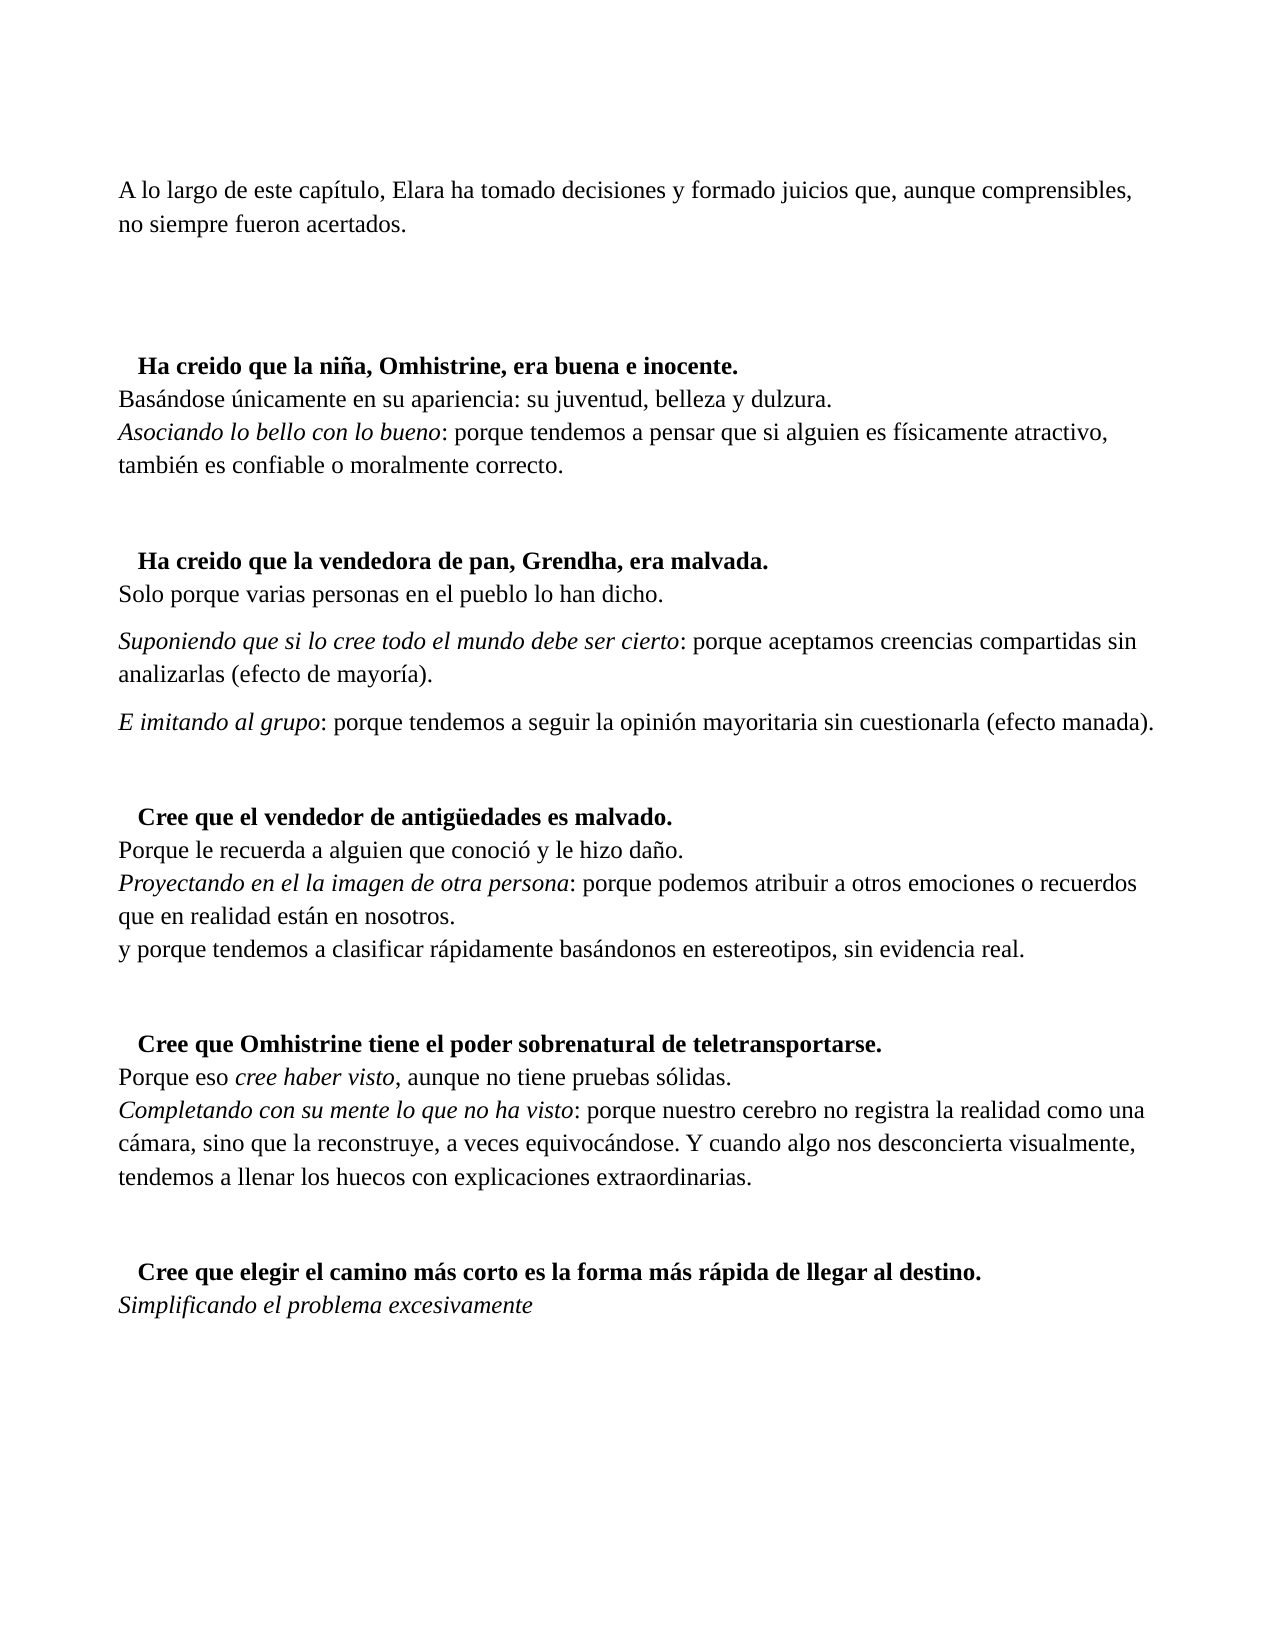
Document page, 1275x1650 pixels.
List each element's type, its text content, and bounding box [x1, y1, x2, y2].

text E imitando al grupo: porque tendemos a seguir la opinión mayoritaria sin cuestionarla (efecto manada). [118, 707, 1157, 736]
text 🔹Cree que el vendedor de antigüedades es malvado. Porque le recuerda a alguien que conoció y le hizo daño. Proyectando en el la imagen de otra persona: porque podemos atribuir a otros emociones o recuerdos que en realidad están en nosotros. y porque tendemos a clasificar rápidamente basándonos en estereotipos, sin evidencia real. [118, 802, 1157, 963]
text 🔹Ha creido que la niña, Omhistrine, era buena e inocente. Basándose únicamente en su apariencia: su juventud, belleza y dulzura. Asociando lo bello con lo bueno: porque tendemos a pensar que si alguien es físicamente atractivo, también es confiable o moralmente correcto. [118, 351, 1157, 479]
text A lo largo de este capítulo, Elara ha tomado decisiones y formado juicios que, aunque comprensibles, no siempre fueron acertados. [118, 176, 1157, 237]
text 🔹Ha creido que la vendedora de pan, Grendha, era malvada. Solo porque varias personas en el pueblo lo han dicho. [118, 546, 1157, 607]
text 🔹Cree que Omhistrine tiene el poder sobrenatural de teletransportarse. Porque eso cree haber visto, aunque no tiene pruebas sólidas. Completando con su mente lo que no ha visto: porque nuestro cerebro no registra la realidad como una cámara, sino que la reconstruye, a veces equivocándose. Y cuando algo nos desconcierta visualmente, tendemos a llenar los huecos con explicaciones extraordinarias. [118, 1029, 1157, 1190]
text 🔹Cree que elegir el camino más corto es la forma más rápida de llegar al destino. Simplificando el problema excesivamente [118, 1257, 1157, 1318]
text Suponiendo que si lo cree todo el mundo debe ser cierto: porque aceptamos creencias compartidas sin analizarlas (efecto de mayoría). [118, 626, 1157, 688]
